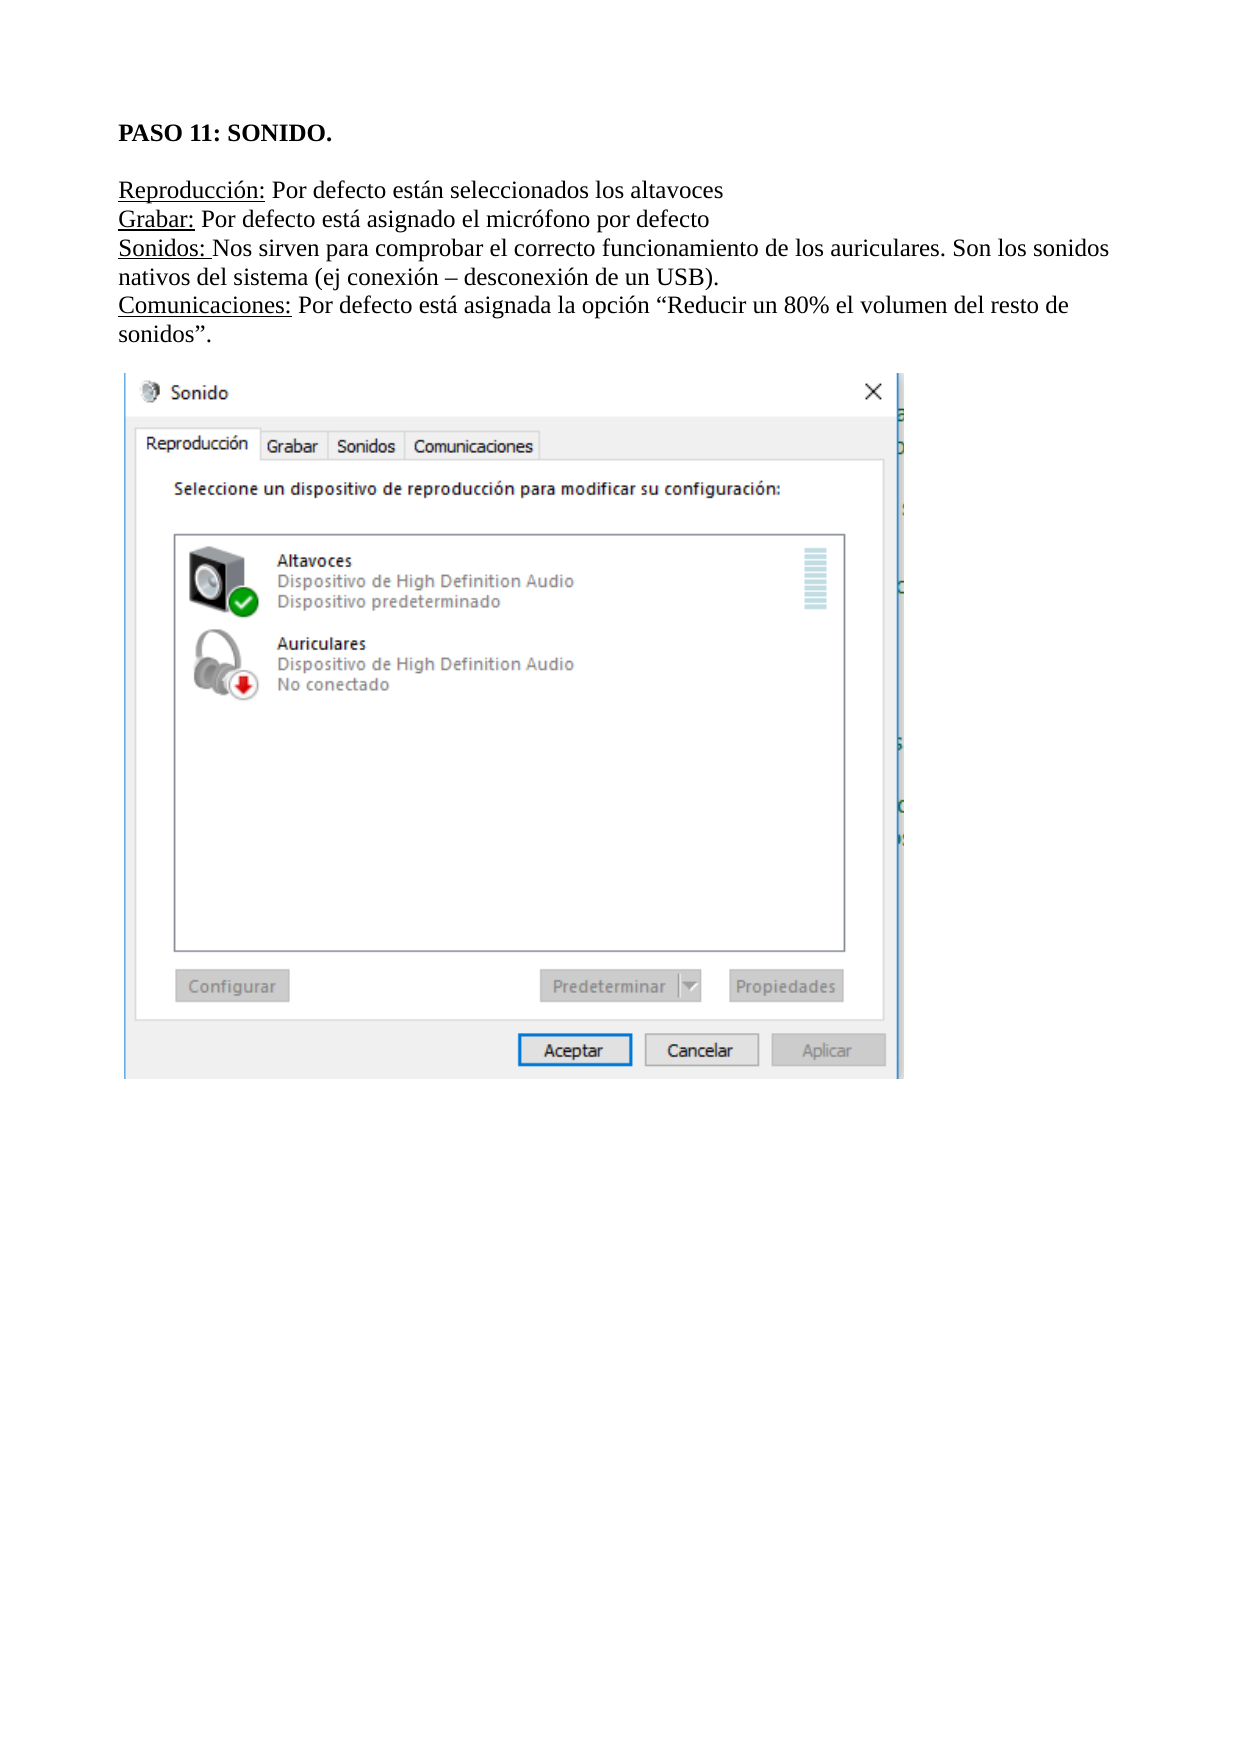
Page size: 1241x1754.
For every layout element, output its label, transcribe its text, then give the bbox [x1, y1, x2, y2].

text Reproducción: Por defecto están seleccionados los altavoces [118, 176, 1122, 204]
text Sonidos: Nos sirven para comprobar el correcto funcionamiento de los auriculares. Son los sonidos nativos del sistema (ej conexión – desconexión de un USB). [118, 233, 1122, 291]
text Comunicaciones: Por defecto está asignada la opción “Reducir un 80% el volumen del resto de sonidos”. [118, 291, 1122, 348]
text Grabar: Por defecto está asignado el micrófono por defecto [118, 204, 1122, 233]
text PASO 11: SONIDO. [118, 118, 1122, 147]
